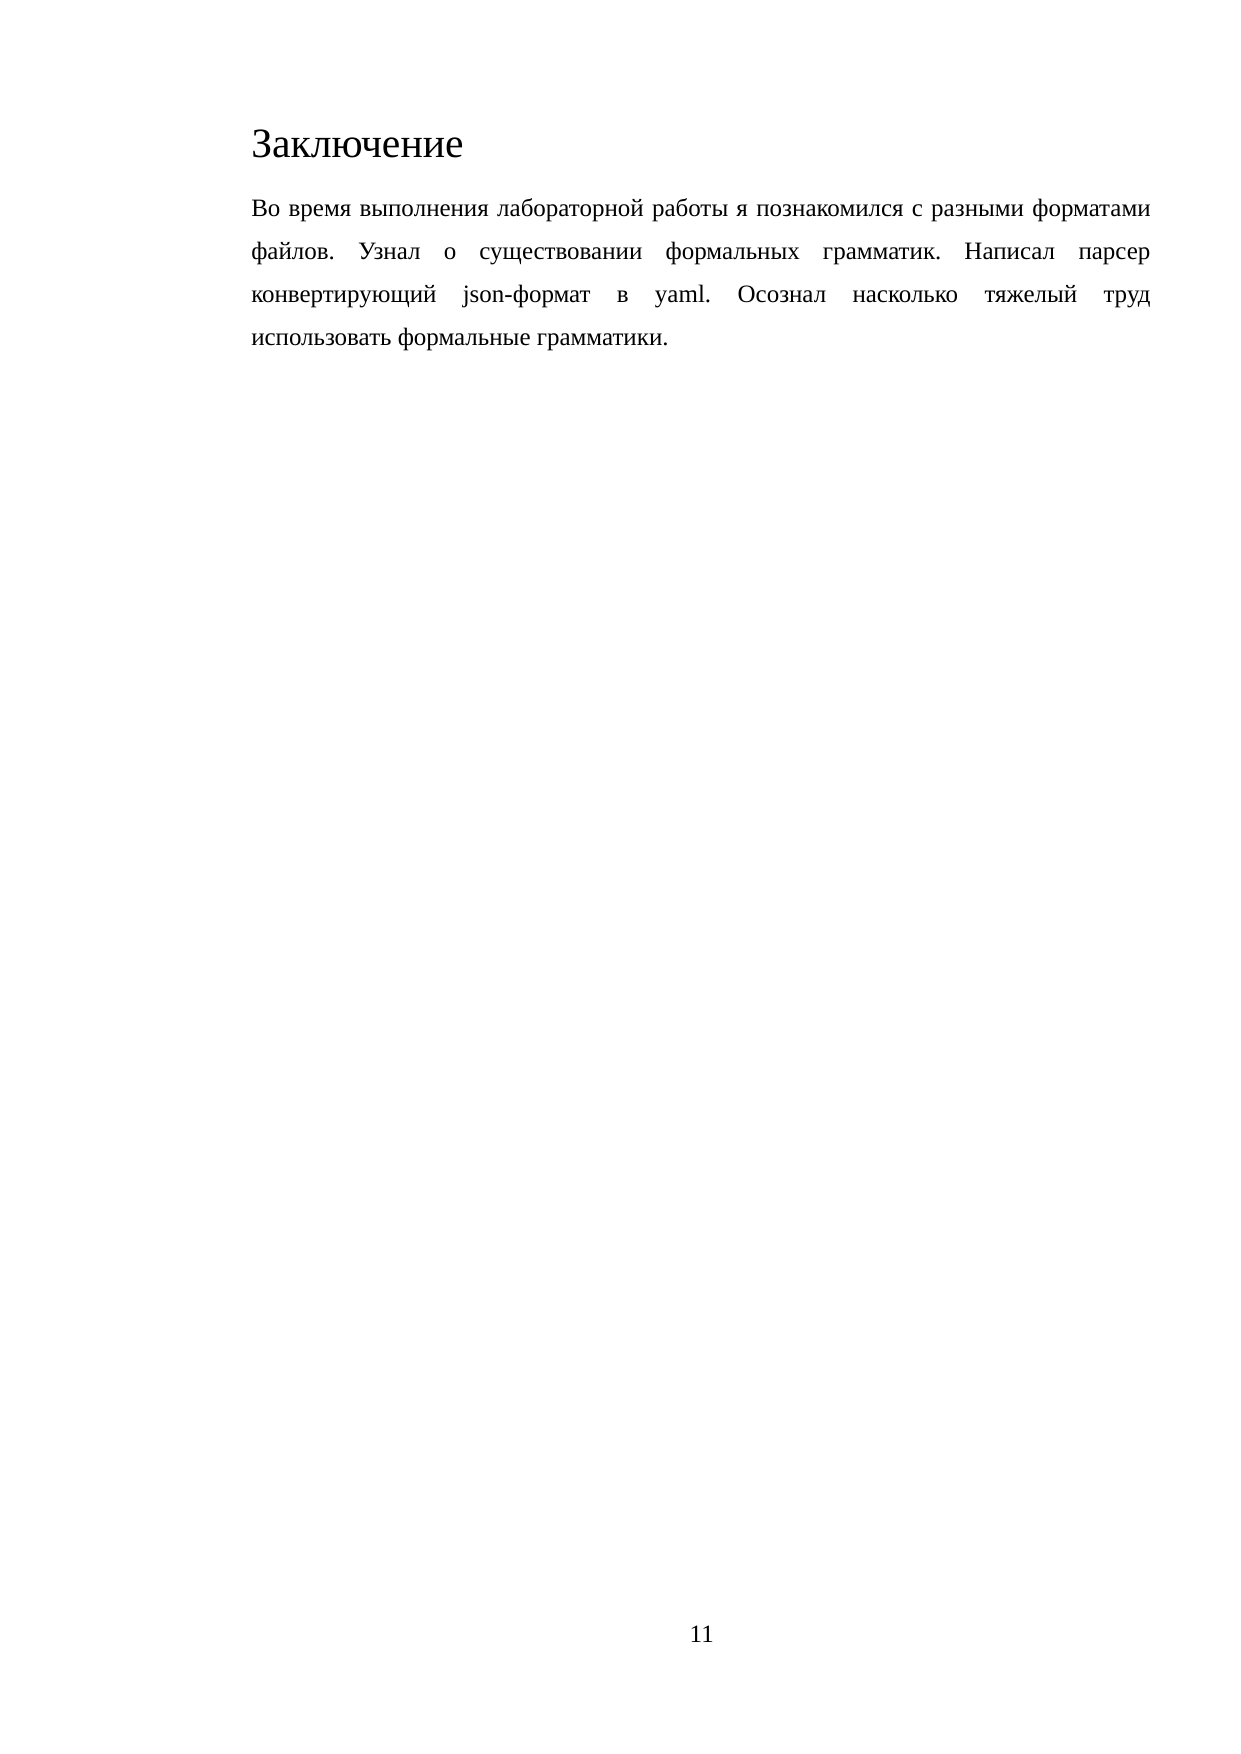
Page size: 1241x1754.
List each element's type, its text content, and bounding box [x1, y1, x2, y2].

subtitle Заключение [251, 118, 1152, 166]
text Во время выполнения лабораторной работы я познакомился с разными форматами файлов. Узнал о существовании формальных грамматик. Написал парсер конвертирующий json-формат в yaml. Осознал насколько тяжелый труд использовать формальные грамматики. [251, 193, 1152, 351]
